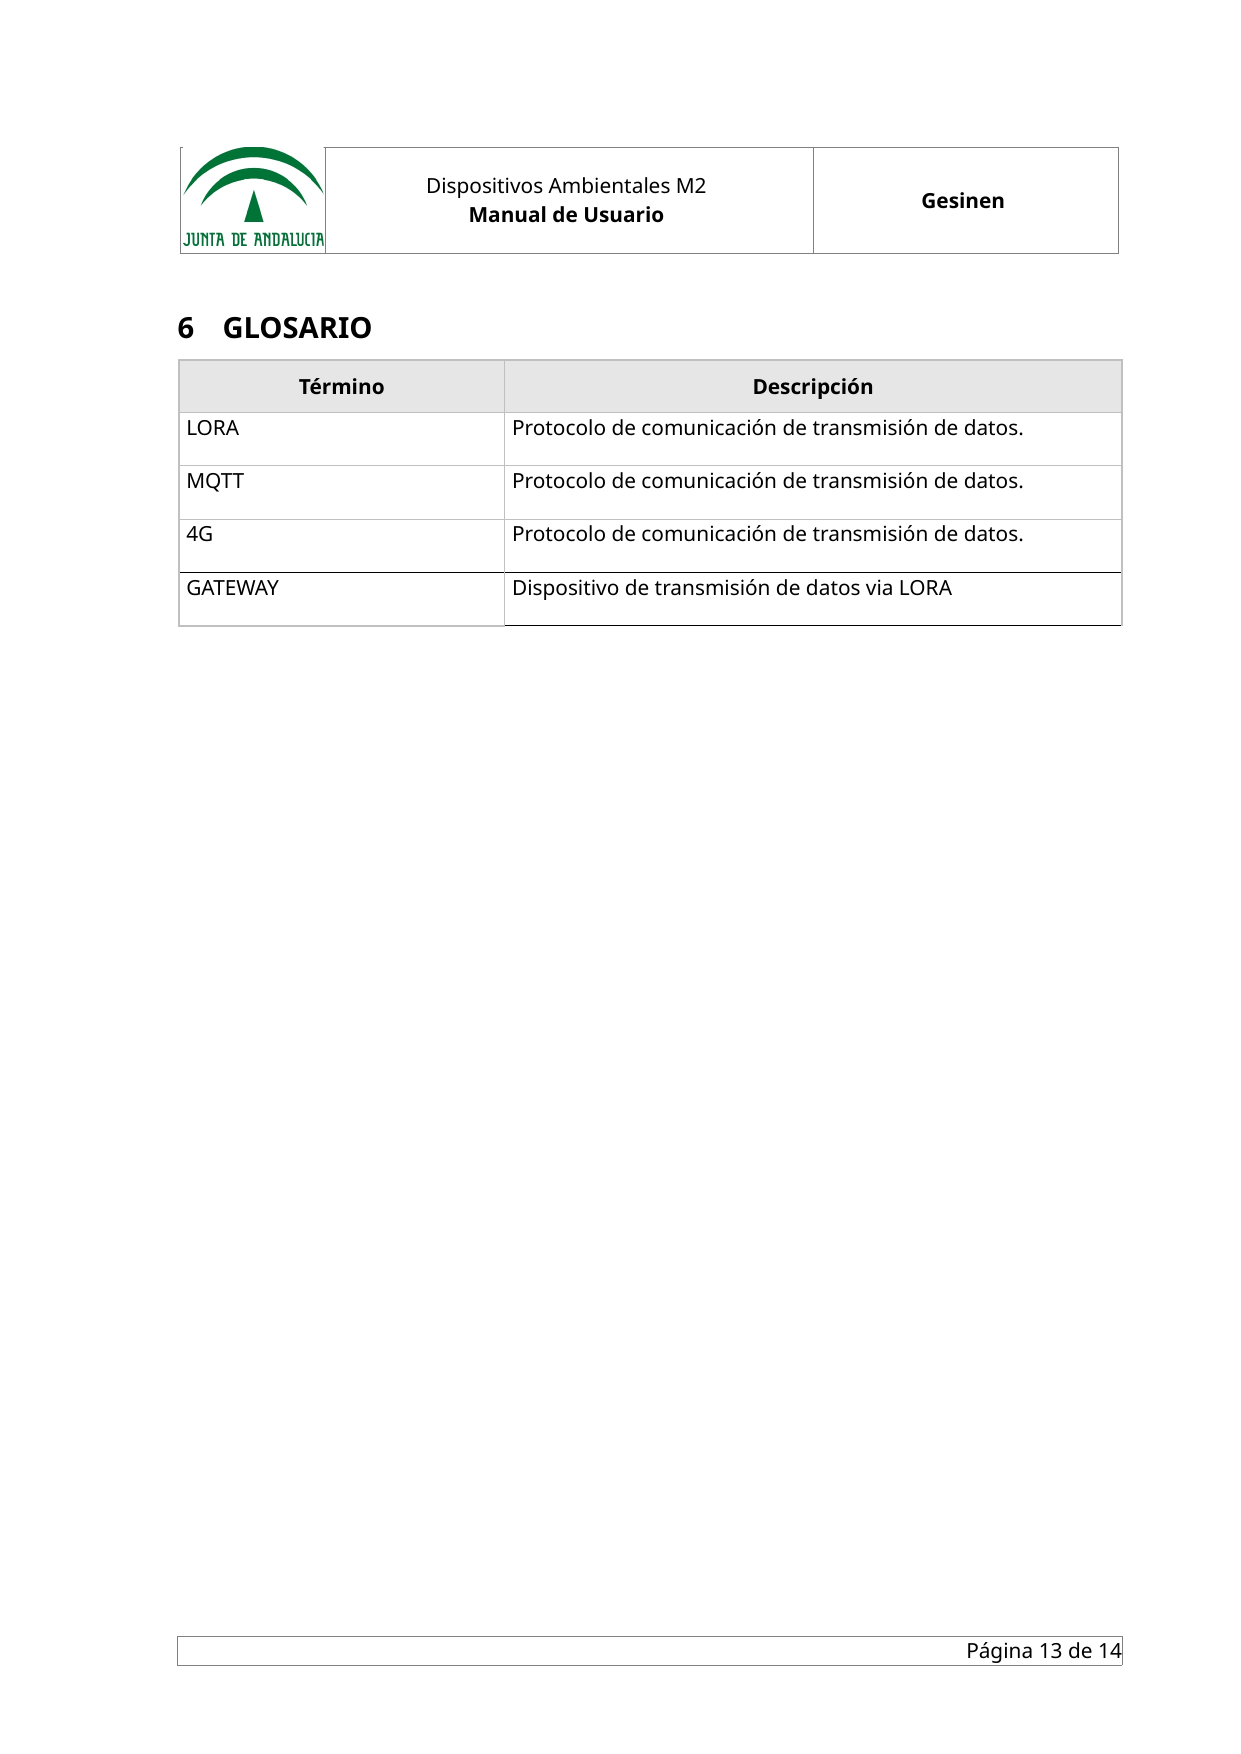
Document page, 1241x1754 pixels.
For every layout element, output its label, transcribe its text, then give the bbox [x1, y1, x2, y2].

table_header Término [180, 361, 504, 412]
table_cell Protocolo de comunicación de transmisión de datos. [505, 520, 1121, 572]
table_cell LORA [180, 413, 504, 465]
subtitle GLOSARIO [177, 307, 1122, 347]
table_cell GATEWAY [180, 573, 504, 625]
table_cell 4G [180, 520, 504, 572]
table_cell Protocolo de comunicación de transmisión de datos. [505, 413, 1121, 465]
table_header Descripción [505, 361, 1121, 412]
table_cell Protocolo de comunicación de transmisión de datos. [505, 466, 1121, 518]
table_cell MQTT [180, 466, 504, 518]
table_cell Dispositivo de transmisión de datos via LORA [505, 573, 1121, 625]
